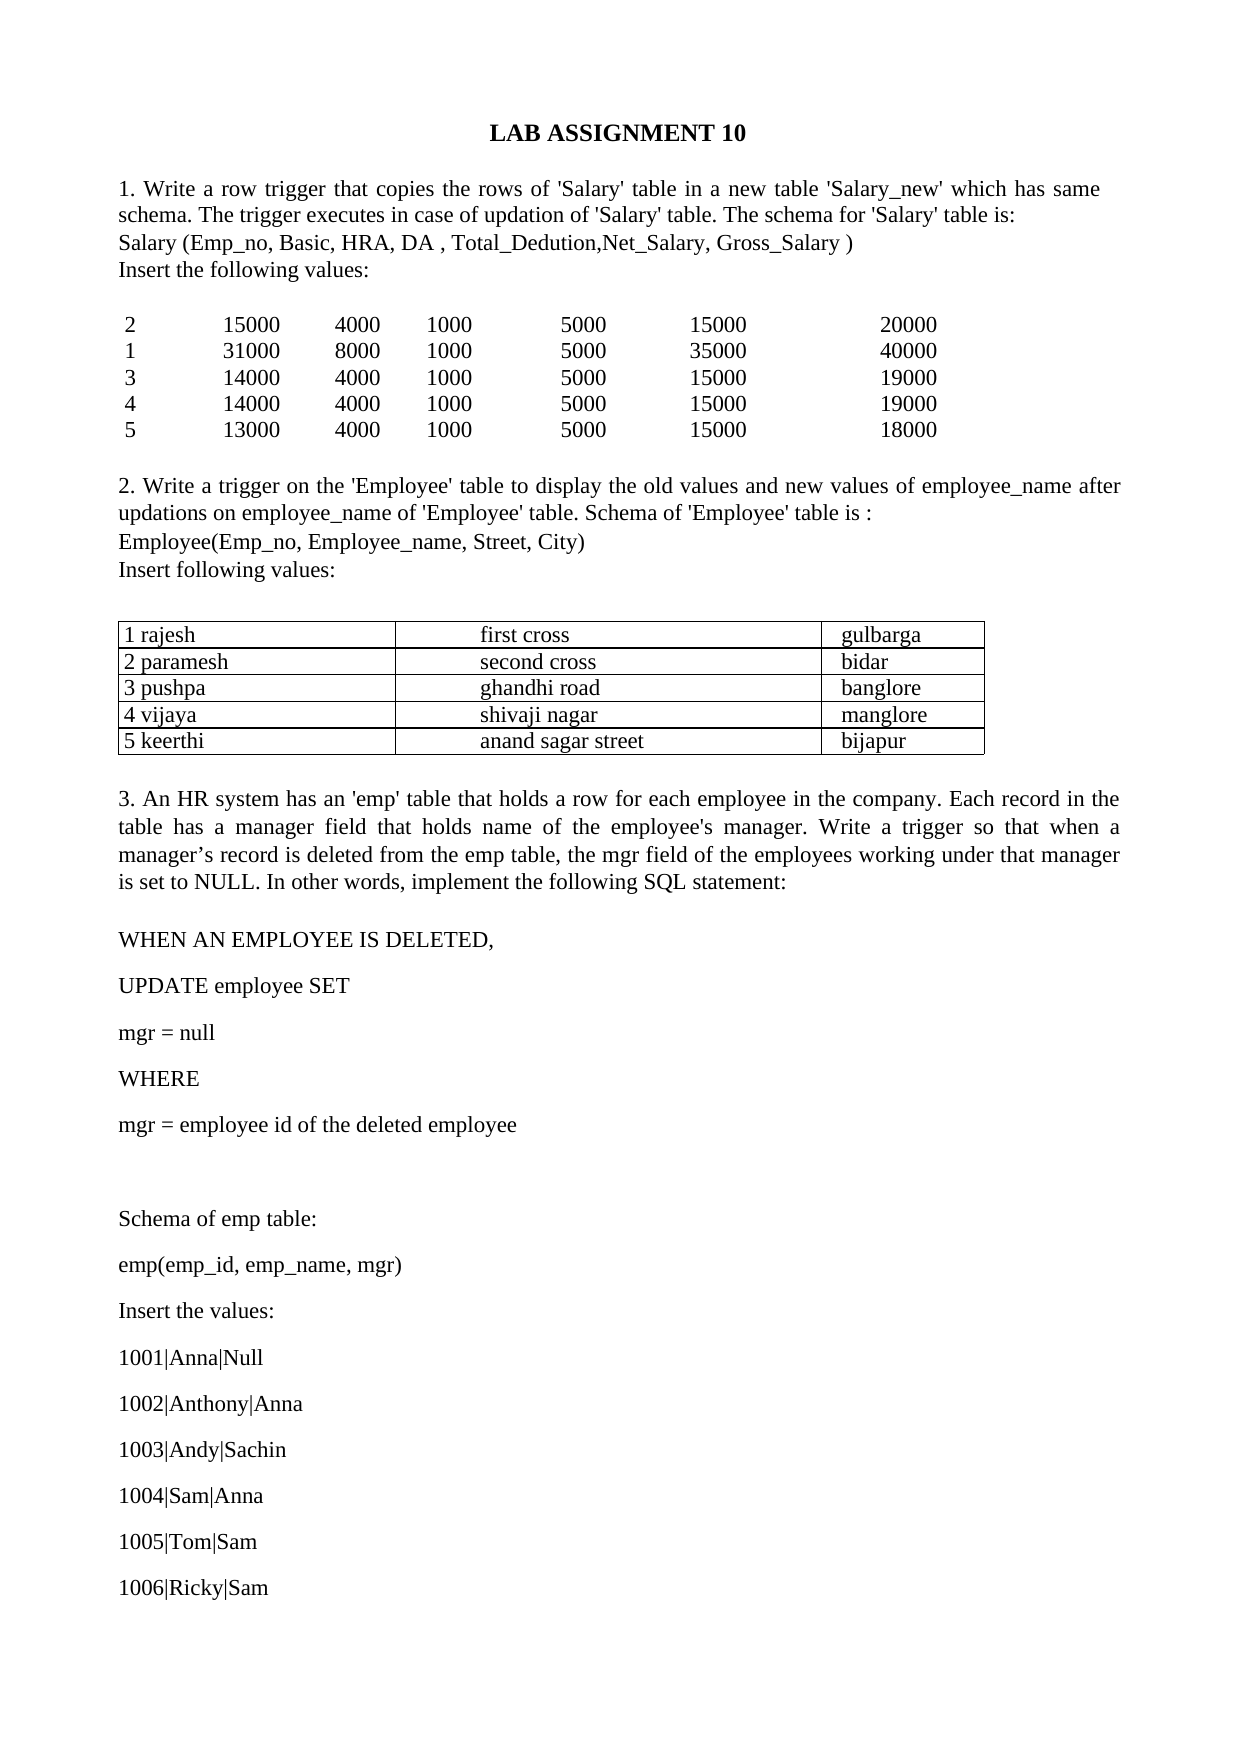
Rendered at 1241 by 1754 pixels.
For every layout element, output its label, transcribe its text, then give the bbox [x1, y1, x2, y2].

text Insert following values: [118, 556, 1122, 582]
table_cell manglore [822, 702, 984, 727]
text emp(emp_id, emp_name, mgr) [118, 1251, 1122, 1278]
table_cell anand sagar street [396, 729, 821, 754]
text Employee(Emp_no, Employee_name, Street, City) [118, 528, 1122, 554]
table_cell 5000 [518, 416, 649, 443]
table_cell 4000 1000 [307, 390, 517, 416]
table_cell 3 [118, 364, 176, 390]
table_header 15000 [176, 311, 307, 337]
text 1002|Anthony|Anna [118, 1390, 1122, 1416]
table_header 4000 1000 [307, 311, 517, 337]
table_cell ghandhi road [396, 675, 821, 701]
table_cell 2 paramesh [119, 649, 395, 674]
table_cell 14000 [176, 364, 307, 390]
table_header 5000 [518, 311, 649, 337]
text 1004|Sam|Anna [118, 1482, 1122, 1508]
table_cell 40000 [813, 338, 943, 364]
text LAB ASSIGNMENT 10 [135, 118, 1101, 147]
table_header 20000 [813, 311, 943, 337]
table_cell 4 vijaya [119, 702, 395, 727]
table_cell 13000 [176, 416, 307, 443]
table_header gulbarga [822, 622, 984, 647]
table_cell 8000 1000 [307, 338, 517, 364]
table_cell bidar [822, 649, 984, 674]
text WHERE [118, 1065, 1122, 1091]
text Insert the following values: [118, 256, 1122, 283]
table_header 1 rajesh [119, 622, 395, 647]
text Schema of emp table: [118, 1205, 1122, 1231]
table_cell banglore [822, 675, 984, 701]
table_cell 5000 [518, 364, 649, 390]
table_cell 14000 [176, 390, 307, 416]
text 3. An HR system has an 'emp' table that holds a row for each employee in the company. Each record in the table has a manager field that holds name of the employee's manager. Write a trigger so that when a manager’s record is deleted from the emp table, the mgr field of the employees working under that manager is set to NULL. In other words, implement the following SQL statement: [118, 785, 1122, 894]
table_cell 18000 [813, 416, 943, 443]
table_cell 19000 [813, 364, 943, 390]
text 1003|Andy|Sachin [118, 1436, 1122, 1462]
text UPDATE employee SET [118, 972, 1122, 999]
text WHEN AN EMPLOYEE IS DELETED, [118, 926, 1122, 953]
table_header 2 [118, 311, 176, 337]
text Insert the values: [118, 1297, 1122, 1324]
table_cell 5 [118, 416, 176, 443]
table_cell 4 [118, 390, 176, 416]
table_cell 35000 [649, 338, 813, 364]
table_cell 3 pushpa [119, 675, 395, 701]
text 1005|Tom|Sam [118, 1528, 1122, 1554]
table_header 15000 [649, 311, 813, 337]
table_cell 15000 [649, 364, 813, 390]
text mgr = null [118, 1018, 1122, 1045]
table_cell bijapur [822, 729, 984, 754]
text mgr = employee id of the deleted employee [118, 1111, 1122, 1137]
table_cell 5000 [518, 338, 649, 364]
table_cell shivaji nagar [396, 702, 821, 727]
table_cell 5000 [518, 390, 649, 416]
text 1006|Ricky|Sam [118, 1574, 1122, 1601]
table_cell 15000 [649, 390, 813, 416]
table_cell second cross [396, 649, 821, 674]
table_header first cross [396, 622, 821, 647]
table_cell 5 keerthi [119, 729, 395, 754]
text 1. Write a row trigger that copies the rows of 'Salary' table in a new table 'Salary_new' which has same schema. The trigger executes in case of updation of 'Salary' table. The schema for 'Salary' table is: [118, 175, 1103, 228]
table_cell 15000 [649, 416, 813, 443]
table_cell 4000 1000 [307, 416, 517, 443]
table_cell 4000 1000 [307, 364, 517, 390]
text 2. Write a trigger on the 'Employee' table to display the old values and new values of employee_name after updations on employee_name of 'Employee' table. Schema of 'Employee' table is : [118, 472, 1122, 526]
table_cell 1 [118, 338, 176, 364]
table_cell 19000 [813, 390, 943, 416]
text Salary (Emp_no, Basic, HRA, DA , Total_Dedution,Net_Salary, Gross_Salary ) [118, 229, 1122, 255]
text 1001|Anna|Null [118, 1343, 1122, 1370]
table_cell 31000 [176, 338, 307, 364]
